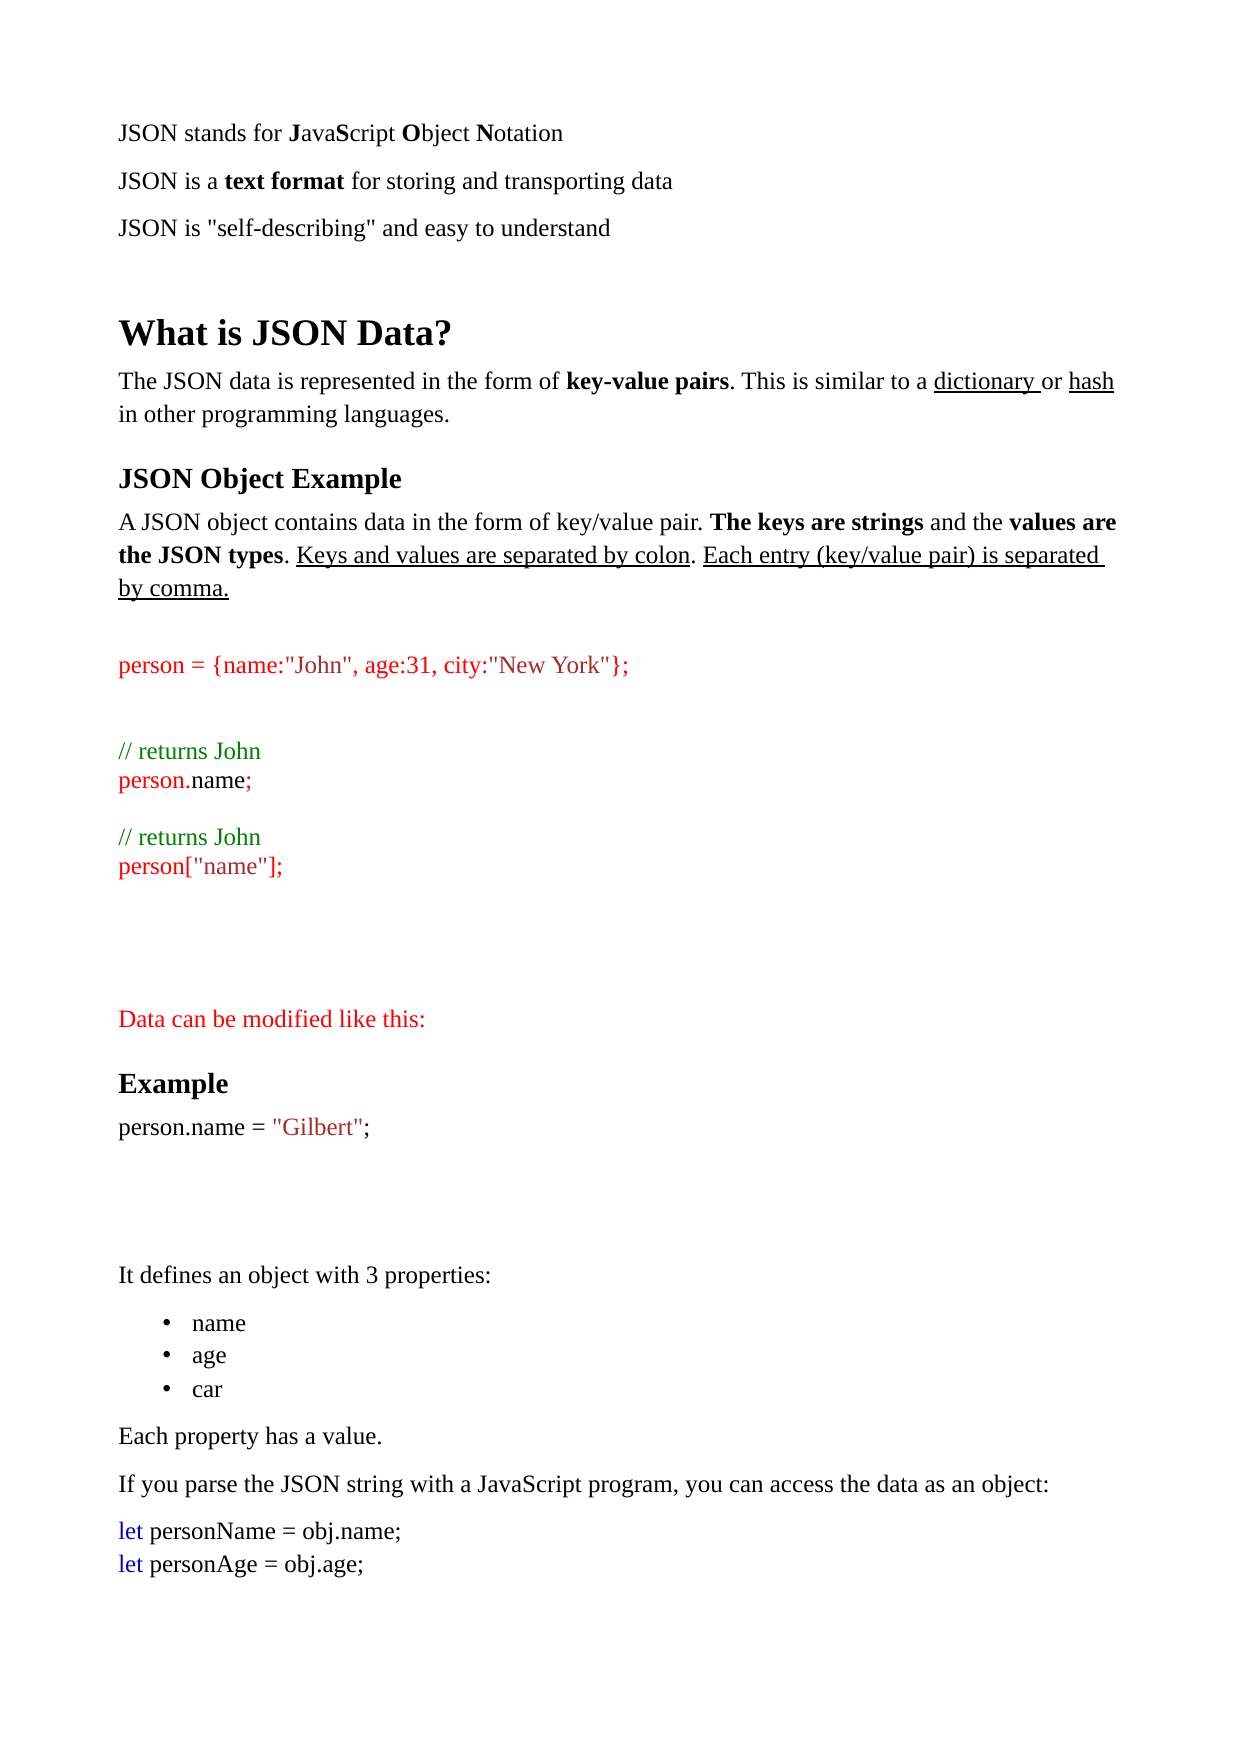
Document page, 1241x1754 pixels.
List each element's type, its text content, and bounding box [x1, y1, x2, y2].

subtitle What is JSON Data? [118, 311, 1122, 354]
text A JSON object contains data in the form of key/value pair. The keys are strings and the values are the JSON types. Keys and values are separated by colon. Each entry (key/value pair) is separated by comma. [118, 507, 1122, 602]
subtitle Example [118, 1066, 1122, 1099]
text // returns John person.name; [118, 736, 1122, 793]
text The JSON data is represented in the form of key-value pairs. This is similar to a dictionary or hash in other programming languages. [118, 366, 1122, 428]
text It defines an object with 3 properties: [118, 1260, 1122, 1289]
list age [162, 1341, 1122, 1369]
text Data can be modified like this: [118, 1004, 1122, 1032]
text JSON is "self-describing" and easy to understand [118, 213, 1122, 242]
text person.name = "Gilbert"; [118, 1112, 1122, 1141]
subtitle JSON Object Example [118, 461, 1122, 495]
text person = {name:"John", age:31, city:"New York"}; [118, 650, 1122, 678]
text let personName = obj.name; let personAge = obj.age; [118, 1516, 1122, 1578]
list car [162, 1374, 1122, 1402]
text If you parse the JSON string with a JavaScript program, you can access the data as an object: [118, 1469, 1122, 1498]
text // returns John person["name"]; [118, 822, 1122, 880]
text JSON stands for JavaScript Object Notation [118, 118, 1122, 147]
list name [162, 1308, 1122, 1336]
text JSON is a text format for storing and transporting data [118, 166, 1122, 194]
text Each property has a value. [118, 1421, 1122, 1450]
